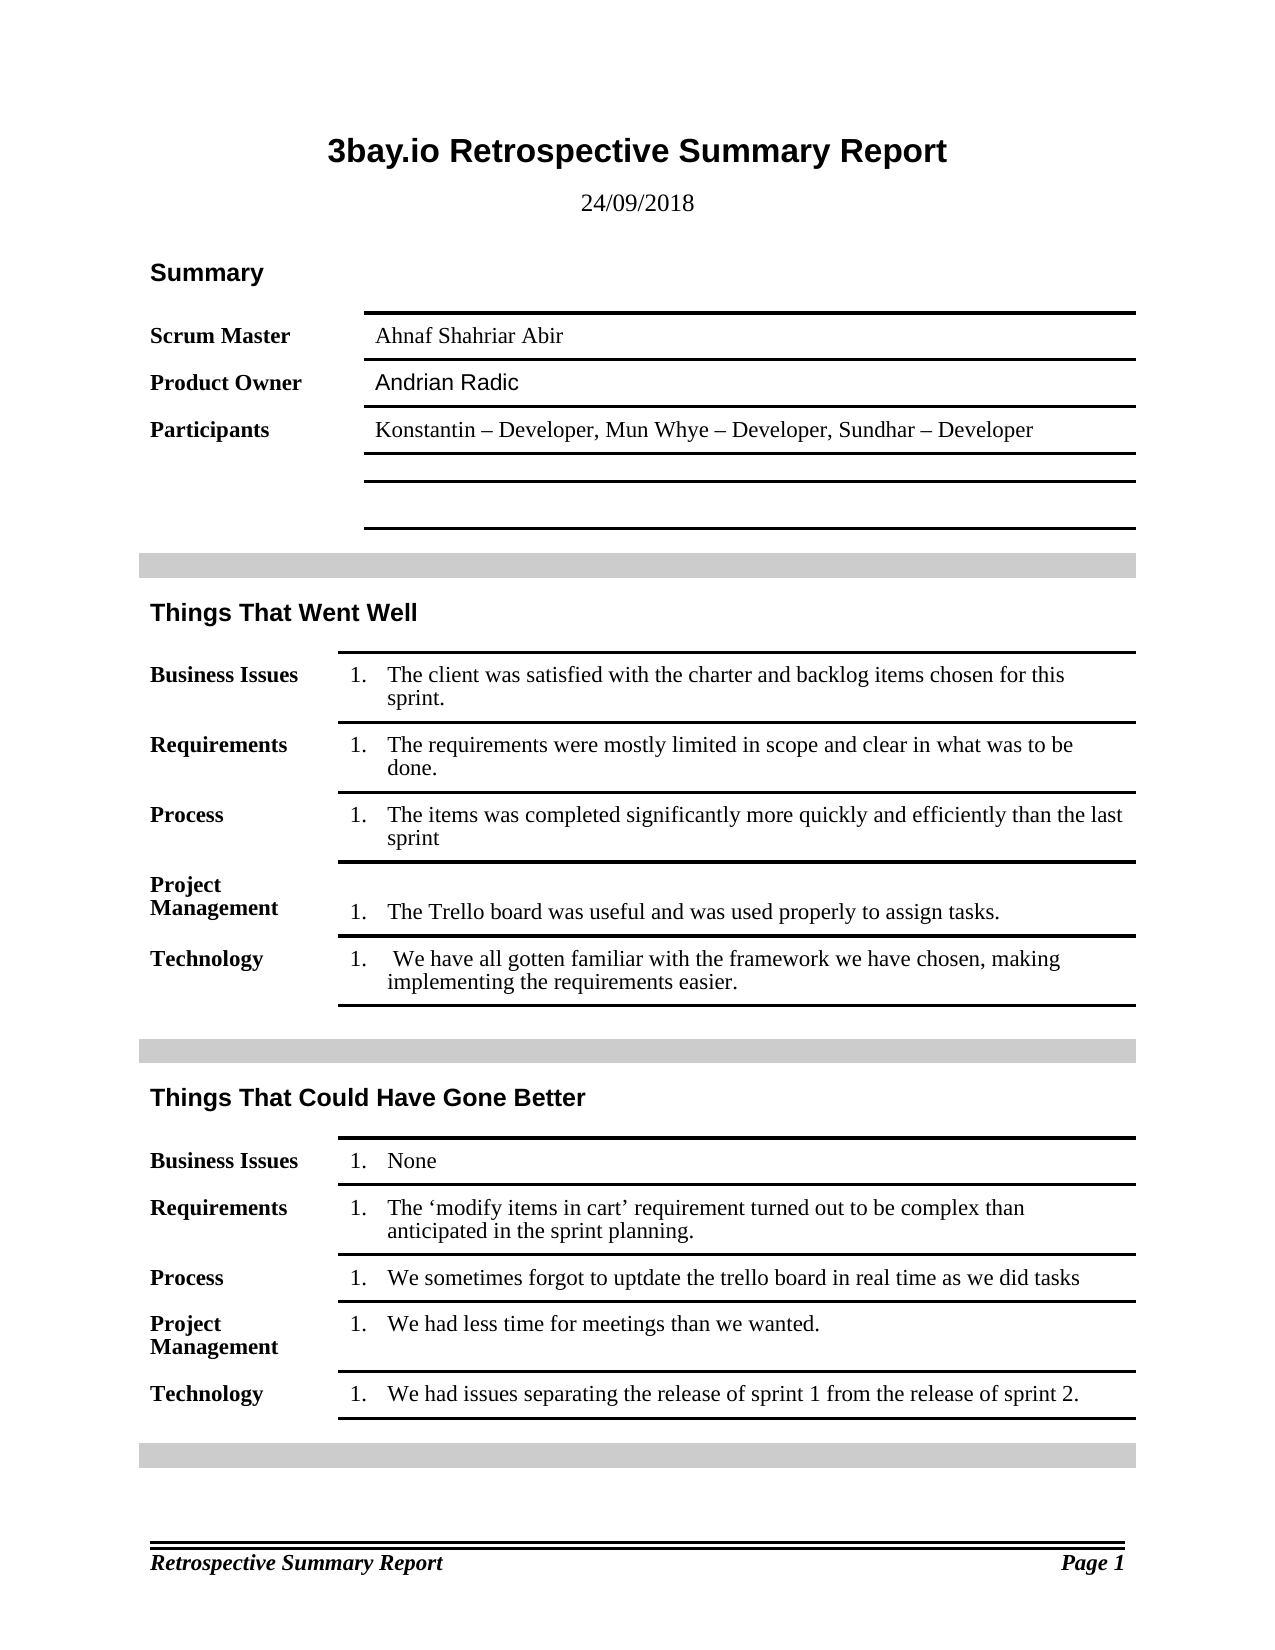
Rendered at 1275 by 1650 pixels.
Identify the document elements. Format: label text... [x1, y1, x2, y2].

table_cell [364, 483, 1136, 492]
table_cell [338, 996, 1136, 1004]
table_cell [139, 1245, 338, 1253]
table_cell Process [139, 802, 338, 852]
table_cell Requirements [139, 732, 338, 782]
table_cell [139, 996, 338, 1004]
table_cell [364, 519, 1136, 527]
subtitle Things That Could Have Gone Better [150, 1088, 1125, 1111]
table_cell [338, 1408, 1136, 1417]
table_cell The requirements were mostly limited in scope and clear in what was to be done. [338, 732, 1136, 782]
table_cell Scrum Master [139, 323, 364, 350]
table_cell [139, 464, 364, 480]
table_cell [139, 721, 338, 732]
table_cell [338, 926, 1136, 934]
subtitle Things That Went Well [150, 603, 1125, 626]
table_cell [139, 350, 364, 358]
table_cell [338, 1303, 1136, 1311]
table_header [338, 654, 1136, 662]
table_cell Business Issues [139, 1148, 338, 1175]
table_cell [364, 408, 1136, 417]
table_cell [139, 358, 364, 370]
table_cell [338, 1186, 1136, 1195]
table_cell [364, 492, 1136, 519]
table_cell Ahnaf Shahriar Abir [364, 323, 1136, 350]
table_cell [139, 405, 364, 417]
table_cell [338, 1007, 1136, 1016]
table_cell Business Issues [139, 663, 338, 712]
table_cell [338, 724, 1136, 732]
table_cell [139, 1370, 338, 1381]
table_cell Requirements [139, 1195, 338, 1245]
table_cell [139, 926, 338, 934]
table_cell We had issues separating the release of sprint 1 from the release of sprint 2. [338, 1381, 1136, 1408]
table_cell Technology [139, 1381, 338, 1408]
table_cell Andrian Radic [364, 370, 1136, 397]
table_cell [139, 1253, 338, 1264]
table_cell [364, 350, 1136, 358]
table_cell [139, 519, 364, 527]
table_cell Project Management [139, 872, 338, 926]
table_header [139, 1443, 1136, 1468]
table_cell The items was completed significantly more quickly and efficiently than the last sprint [338, 802, 1136, 852]
table_cell [139, 852, 338, 860]
table_cell [139, 480, 364, 492]
table_header [338, 1140, 1136, 1148]
table_header [139, 311, 364, 323]
table_cell [338, 938, 1136, 946]
table_header [139, 651, 338, 662]
table_cell We have all gotten familiar with the framework we have chosen, making implementing the requirements easier. [338, 946, 1136, 996]
table_cell [338, 1245, 1136, 1253]
table_cell We had less time for meetings than we wanted. [338, 1311, 1136, 1361]
subtitle 3bay.io Retrospective Summary Report [150, 131, 1125, 170]
table_cell [139, 1361, 338, 1370]
table_cell Project Management [139, 1311, 338, 1361]
table_cell [338, 782, 1136, 791]
table_cell [364, 464, 1136, 480]
table_cell [338, 1373, 1136, 1381]
table_cell [364, 397, 1136, 405]
table_cell [139, 1175, 338, 1183]
table_cell [338, 713, 1136, 721]
table_cell [139, 1183, 338, 1195]
table_header [139, 1039, 1136, 1063]
table_cell [139, 791, 338, 802]
table_cell [338, 794, 1136, 802]
table_cell [139, 444, 364, 452]
table_header [139, 553, 1136, 578]
subtitle Summary [150, 263, 1125, 286]
table_cell [338, 864, 1136, 872]
table_cell [364, 444, 1136, 452]
table_cell [139, 934, 338, 946]
table_cell The ‘modify items in cart’ requirement turned out to be complex than anticipated in the sprint planning. [338, 1195, 1136, 1245]
table_cell Participants [139, 417, 364, 444]
table_cell [364, 455, 1136, 463]
table_cell Product Owner [139, 370, 364, 397]
table_cell We sometimes forgot to uptdate the trello board in real time as we did tasks [338, 1265, 1136, 1292]
table_cell [139, 1292, 338, 1300]
table_cell [338, 1175, 1136, 1183]
table_cell [139, 782, 338, 791]
table_cell The Trello board was useful and was used properly to assign tasks. [338, 872, 1136, 926]
table_cell [364, 361, 1136, 370]
table_cell [338, 1361, 1136, 1370]
table_cell [338, 852, 1136, 860]
table_cell [139, 713, 338, 721]
table_cell [139, 1004, 338, 1016]
table_cell [139, 1300, 338, 1311]
table_cell [139, 452, 364, 463]
table_header [364, 315, 1136, 323]
table_cell Process [139, 1265, 338, 1292]
table_cell [139, 1408, 338, 1417]
table_cell [139, 492, 364, 519]
text 24/09/2018 [150, 193, 1125, 216]
table_cell The client was satisfied with the charter and backlog items chosen for this sprint. [338, 663, 1136, 712]
table_cell [338, 1256, 1136, 1264]
table_header [139, 1136, 338, 1148]
table_cell [338, 1292, 1136, 1300]
table_cell None [338, 1148, 1136, 1175]
table_cell Konstantin – Developer, Mun Whye – Developer, Sundhar – Developer [364, 417, 1136, 444]
table_cell [139, 860, 338, 872]
table_cell Technology [139, 946, 338, 996]
table_cell [139, 397, 364, 405]
